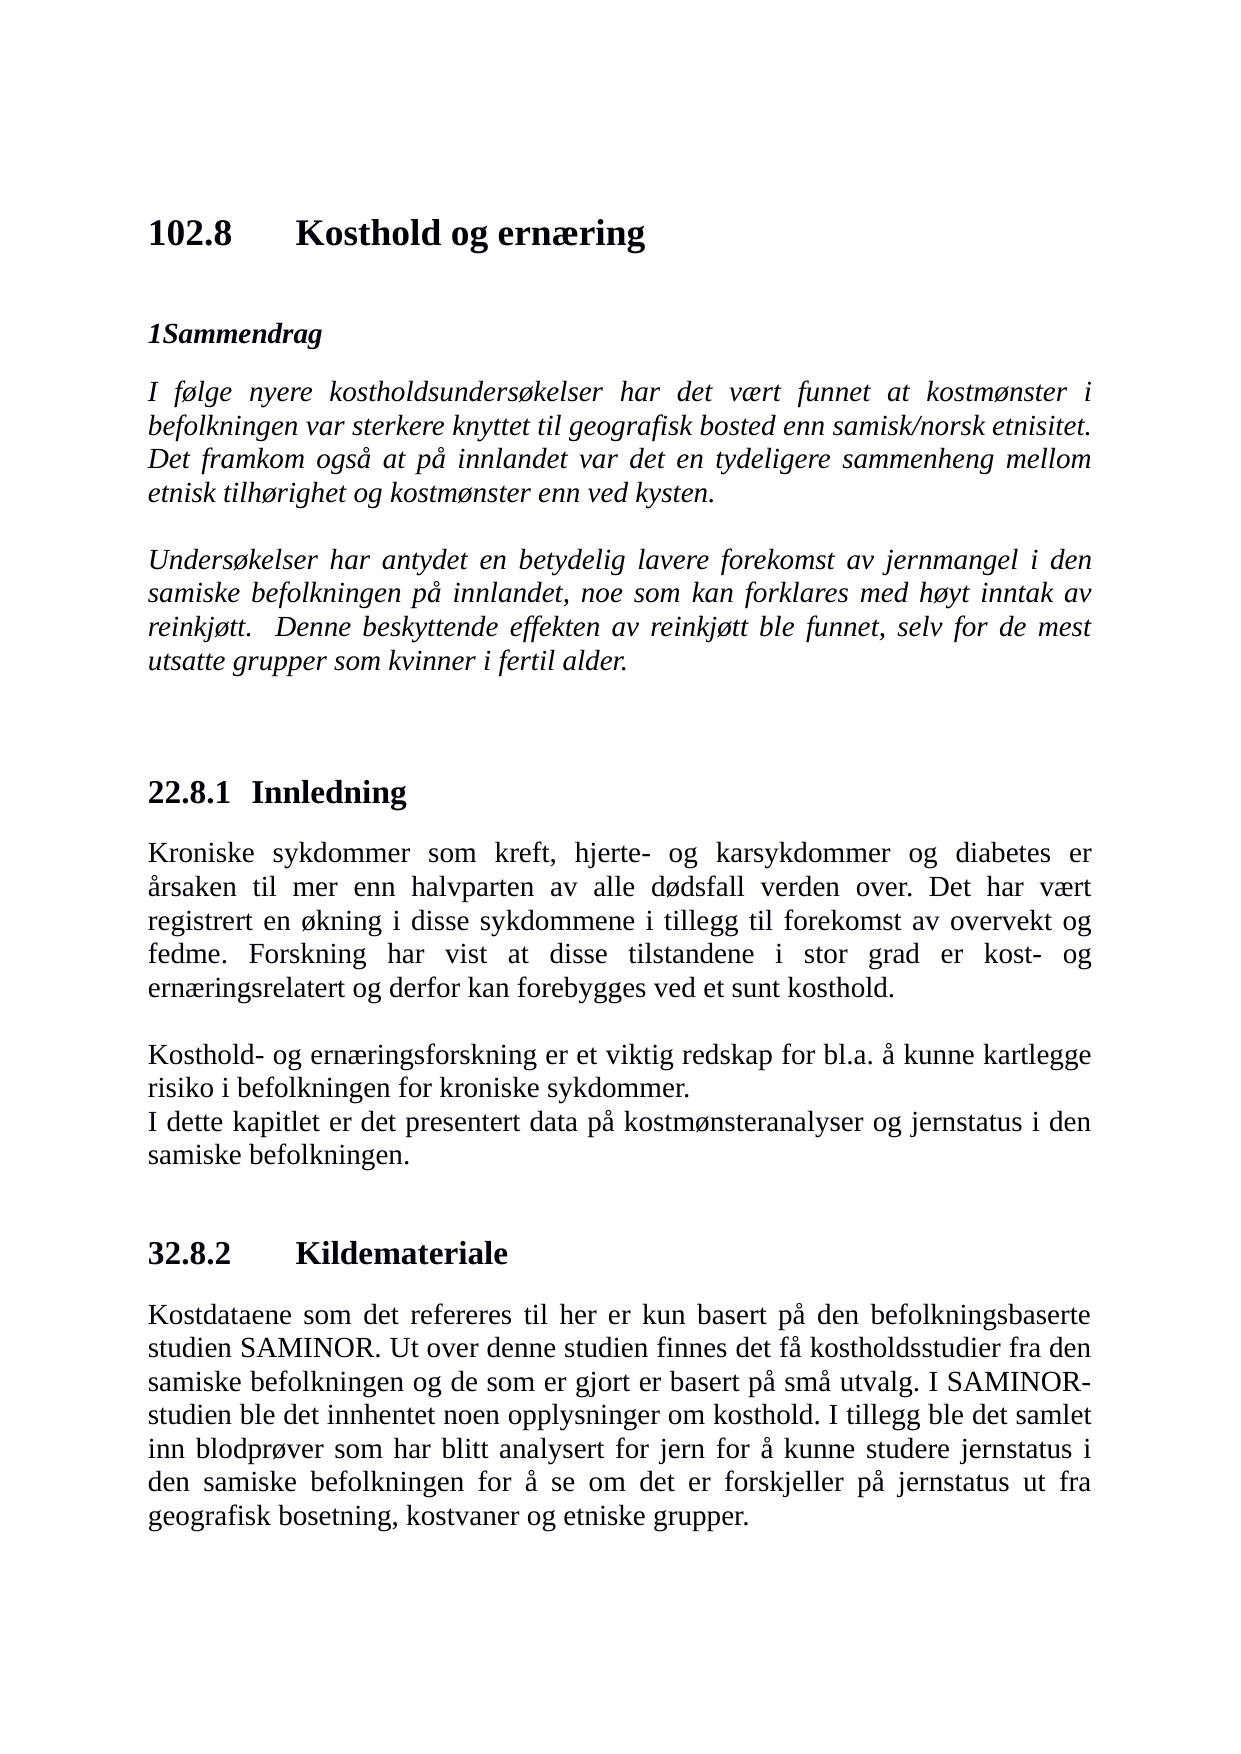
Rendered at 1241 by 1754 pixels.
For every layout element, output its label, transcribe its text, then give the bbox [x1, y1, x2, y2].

text Kosthold- og ernæringsforskning er et viktig redskap for bl.a. å kunne kartlegge risiko i befolkningen for kroniske sykdommer. [148, 1037, 1093, 1104]
subtitle Sammendrag [148, 316, 1093, 349]
text Kostdataene som det refereres til her er kun basert på den befolkningsbaserte studien SAMINOR. Ut over denne studien finnes det få kostholdsstudier fra den samiske befolkningen og de som er gjort er basert på små utvalg. I SAMINOR-studien ble det innhentet noen opplysninger om kosthold. I tillegg ble det samlet inn blodprøver som har blitt analysert for jern for å kunne studere jernstatus i den samiske befolkningen for å se om det er forskjeller på jernstatus ut fra geografisk bosetning, kostvaner og etniske grupper. [148, 1297, 1093, 1532]
text Undersøkelser har antydet en betydelig lavere forekomst av jernmangel i den samiske befolkningen på innlandet, noe som kan forklares med høyt inntak av reinkjøtt. Denne beskyttende effekten av reinkjøtt ble funnet, selv for de mest utsatte grupper som kvinner i fertil alder. [148, 542, 1093, 676]
subtitle 2.8.2 Kildemateriale [148, 1233, 1093, 1272]
subtitle 2.8 Kosthold og ernæring [148, 210, 1093, 253]
text I følge nyere kostholdsundersøkelser har det vært funnet at kostmønster i befolkningen var sterkere knyttet til geografisk bosted enn samisk/norsk etnisitet. Det framkom også at på innlandet var det en tydeligere sammenheng mellom etnisk tilhørighet og kostmønster enn ved kysten. [148, 374, 1093, 508]
text Kroniske sykdommer som kreft, hjerte- og karsykdommer og diabetes er årsaken til mer enn halvparten av alle dødsfall verden over. Det har vært registrert en økning i disse sykdommene i tillegg til forekomst av overvekt og fedme. Forskning har vist at disse tilstandene i stor grad er kost- og ernæringsrelatert og derfor kan forebygges ved et sunt kosthold. [148, 836, 1093, 1003]
text I dette kapitlet er det presentert data på kostmønsteranalyser og jernstatus i den samiske befolkningen. [148, 1104, 1093, 1171]
subtitle 2.8.1 Innledning [148, 772, 1093, 811]
